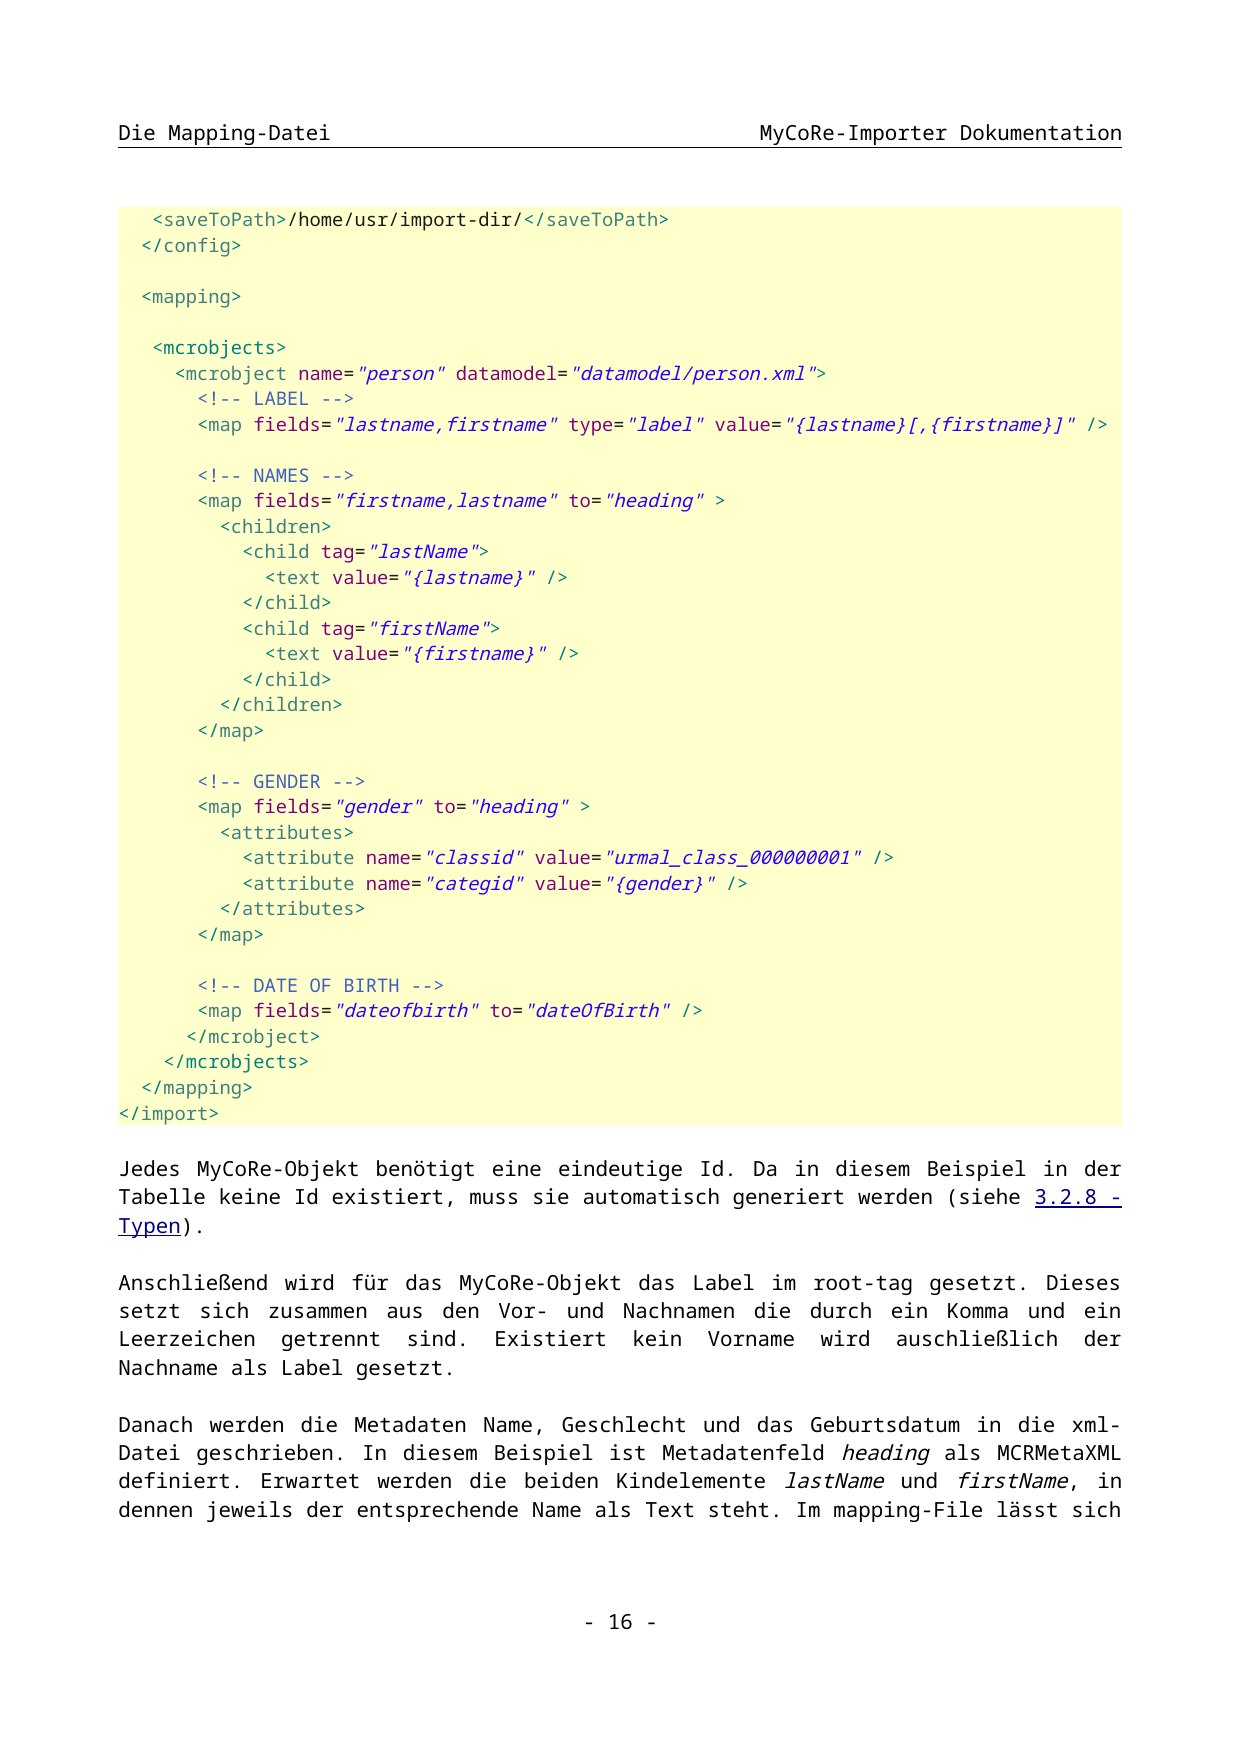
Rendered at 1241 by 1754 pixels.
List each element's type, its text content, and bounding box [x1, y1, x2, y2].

text <child tag="firstName"> [118, 615, 1122, 641]
text Jedes MyCoRe-Objekt benötigt eine eindeutige Id. Da in diesem Beispiel in der Tabelle keine Id existiert, muss sie automatisch generiert werden (siehe 3.2.8 - Typen). [118, 1154, 1122, 1239]
text <map fields="gender" to="heading" > [118, 794, 1122, 819]
text <mcrobject name="person" datamodel="datamodel/person.xml"> [118, 360, 1122, 385]
text <map fields="dateofbirth" to="dateOfBirth" /> [118, 998, 1122, 1023]
text </mcrobject> [118, 1023, 1122, 1049]
text </child> [118, 589, 1122, 615]
text </child> [118, 666, 1122, 692]
text <child tag="lastName"> [118, 538, 1122, 564]
text <saveToPath>/home/usr/import-dir/</saveToPath> [118, 207, 1122, 232]
text </import> [118, 1100, 1122, 1125]
text Danach werden die Metadaten Name, Geschlecht und das Geburtsdatum in die xml-Datei geschrieben. In diesem Beispiel ist Metadatenfeld heading als MCRMetaXML definiert. Erwartet werden die beiden Kindelemente lastName und firstName, in dennen jeweils der entsprechende Name als Text steht. Im mapping-File lässt sich [118, 1410, 1122, 1523]
text </map> [118, 717, 1122, 743]
text <text value="{firstname}" /> [118, 641, 1122, 666]
text <mapping> [118, 283, 1122, 309]
text <text value="{lastname}" /> [118, 564, 1122, 589]
text </attributes> [118, 896, 1122, 921]
text <children> [118, 513, 1122, 538]
text </mcrobjects> [118, 1049, 1122, 1074]
text </mapping> [118, 1074, 1122, 1100]
text <map fields="firstname,lastname" to="heading" > [118, 487, 1122, 513]
text <!-- LABEL --> [118, 385, 1122, 411]
text <!-- NAMES --> [118, 462, 1122, 487]
text <attributes> [118, 819, 1122, 845]
text <attribute name="classid" value="urmal_class_000000001" /> [118, 845, 1122, 870]
text <!-- GENDER --> [118, 768, 1122, 794]
text <!-- DATE OF BIRTH --> [118, 972, 1122, 998]
text <mcrobjects> [118, 334, 1122, 360]
text <map fields="lastname,firstname" type="label" value="{lastname}[,{firstname}]" /> [118, 411, 1122, 436]
text Anschließend wird für das MyCoRe-Objekt das Label im root-tag gesetzt. Dieses setzt sich zusammen aus den Vor- und Nachnamen die durch ein Komma und ein Leerzeichen getrennt sind. Existiert kein Vorname wird auschließlich der Nachname als Label gesetzt. [118, 1268, 1122, 1381]
text </config> [118, 232, 1122, 258]
text <attribute name="categid" value="{gender}" /> [118, 870, 1122, 896]
text </map> [118, 921, 1122, 947]
text </children> [118, 692, 1122, 717]
